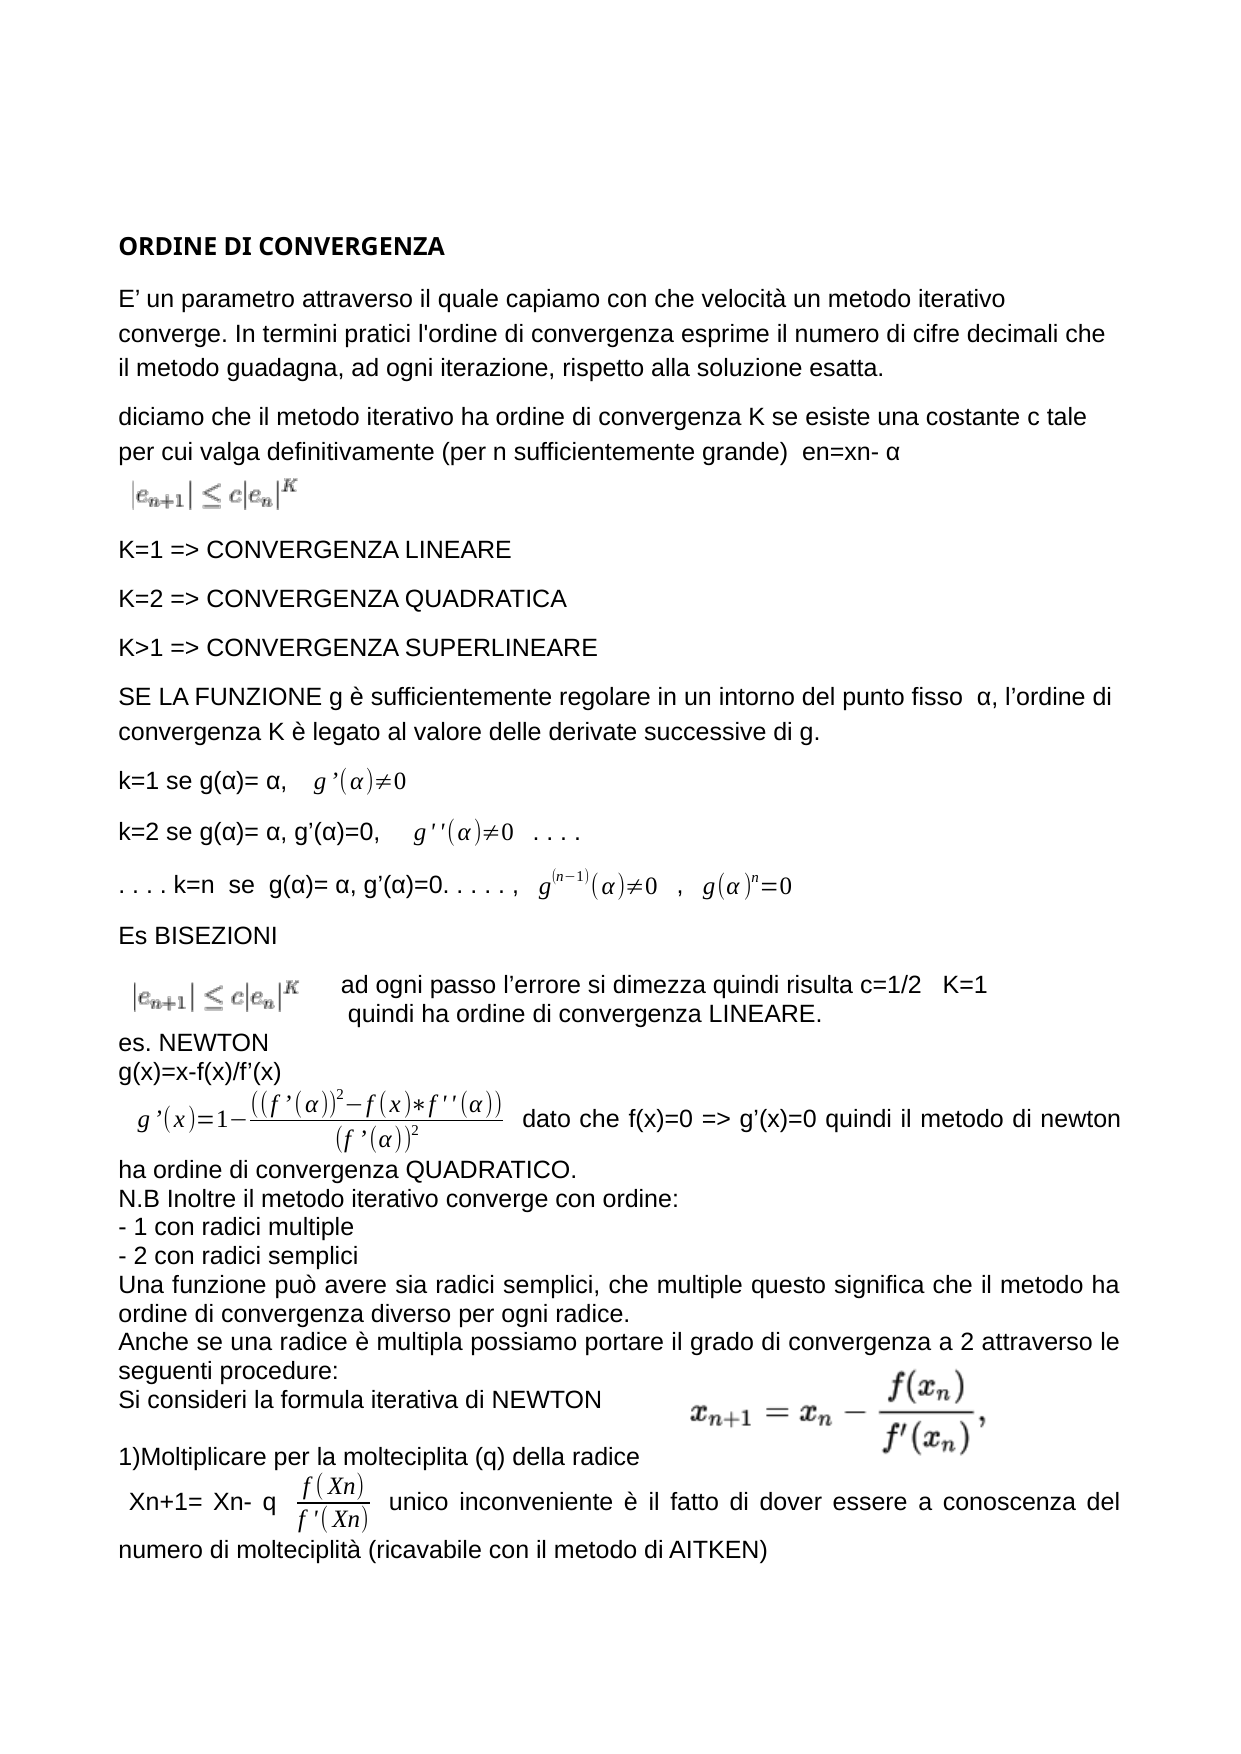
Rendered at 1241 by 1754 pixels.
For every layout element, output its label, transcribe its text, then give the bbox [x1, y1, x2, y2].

text K=1 => CONVERGENZA LINEARE [118, 535, 1122, 564]
text dato che f(x)=0 => g’(x)=0 quindi il metodo di newton ha ordine di convergenza QUADRATICO. [118, 1085, 1122, 1184]
picture [134, 980, 300, 1012]
text [987, 1385, 1122, 1414]
text N.B Inoltre il metodo iterativo converge con ordine: [118, 1184, 1122, 1212]
text es. NEWTON [118, 1028, 1122, 1057]
text ad ogni passo l’errore si dimezza quindi risulta c=1/2 K=1 [118, 970, 1122, 999]
text K=2 => CONVERGENZA QUADRATICA [118, 584, 1122, 613]
text diciamo che il metodo iterativo ha ordine di convergenza K se esiste una costante c tale per cui valga definitivamente (per n sufficientemente grande) en=xn- α [118, 402, 1122, 466]
text Si consideri la formula iterativa di NEWTON [118, 1385, 690, 1414]
picture [690, 1366, 987, 1459]
text SE LA FUNZIONE g è sufficientemente regolare in un intorno del punto fisso α, l’ordine di convergenza K è legato al valore delle derivate successive di g. [118, 682, 1122, 745]
text quindi ha ordine di convergenza LINEARE. [118, 999, 1122, 1028]
text - 2 con radici semplici [118, 1241, 1122, 1270]
text - 1 con radici multiple [118, 1212, 1122, 1241]
text 1)Moltiplicare per la molteciplita (q) della radice [118, 1442, 1122, 1471]
text Anche se una radice è multipla possiamo portare il grado di convergenza a 2 attraverso le seguenti procedure: [118, 1327, 1122, 1385]
text K>1 => CONVERGENZA SUPERLINEARE [118, 633, 1122, 662]
text ORDINE DI CONVERGENZA [118, 229, 1122, 263]
text E’ un parametro attraverso il quale capiamo con che velocità un metodo iterativo converge. In termini pratici l'ordine di convergenza esprime il numero di cifre decimali che il metodo guadagna, ad ogni iterazione, rispetto alla soluzione esatta. [118, 284, 1122, 382]
text k=1 se g(α)= α, [118, 766, 1122, 796]
text Es BISEZIONI [118, 921, 1122, 950]
text Una funzione può avere sia radici semplici, che multiple questo significa che il metodo ha ordine di convergenza diverso per ogni radice. [118, 1270, 1122, 1327]
text k=2 se g(α)= α, g’(α)=0, . . . . [118, 817, 1122, 847]
text g(x)=x-f(x)/f’(x) [118, 1057, 1122, 1085]
picture [132, 478, 298, 510]
text Xn+1= Xn- qunico inconveniente è il fatto di dover essere a conoscenza del numero di molteciplità (ricavabile con il metodo di AITKEN) [118, 1471, 1122, 1563]
text . . . . k=n se g(α)= α, g’(α)=0. . . . . ,, [118, 868, 1122, 901]
